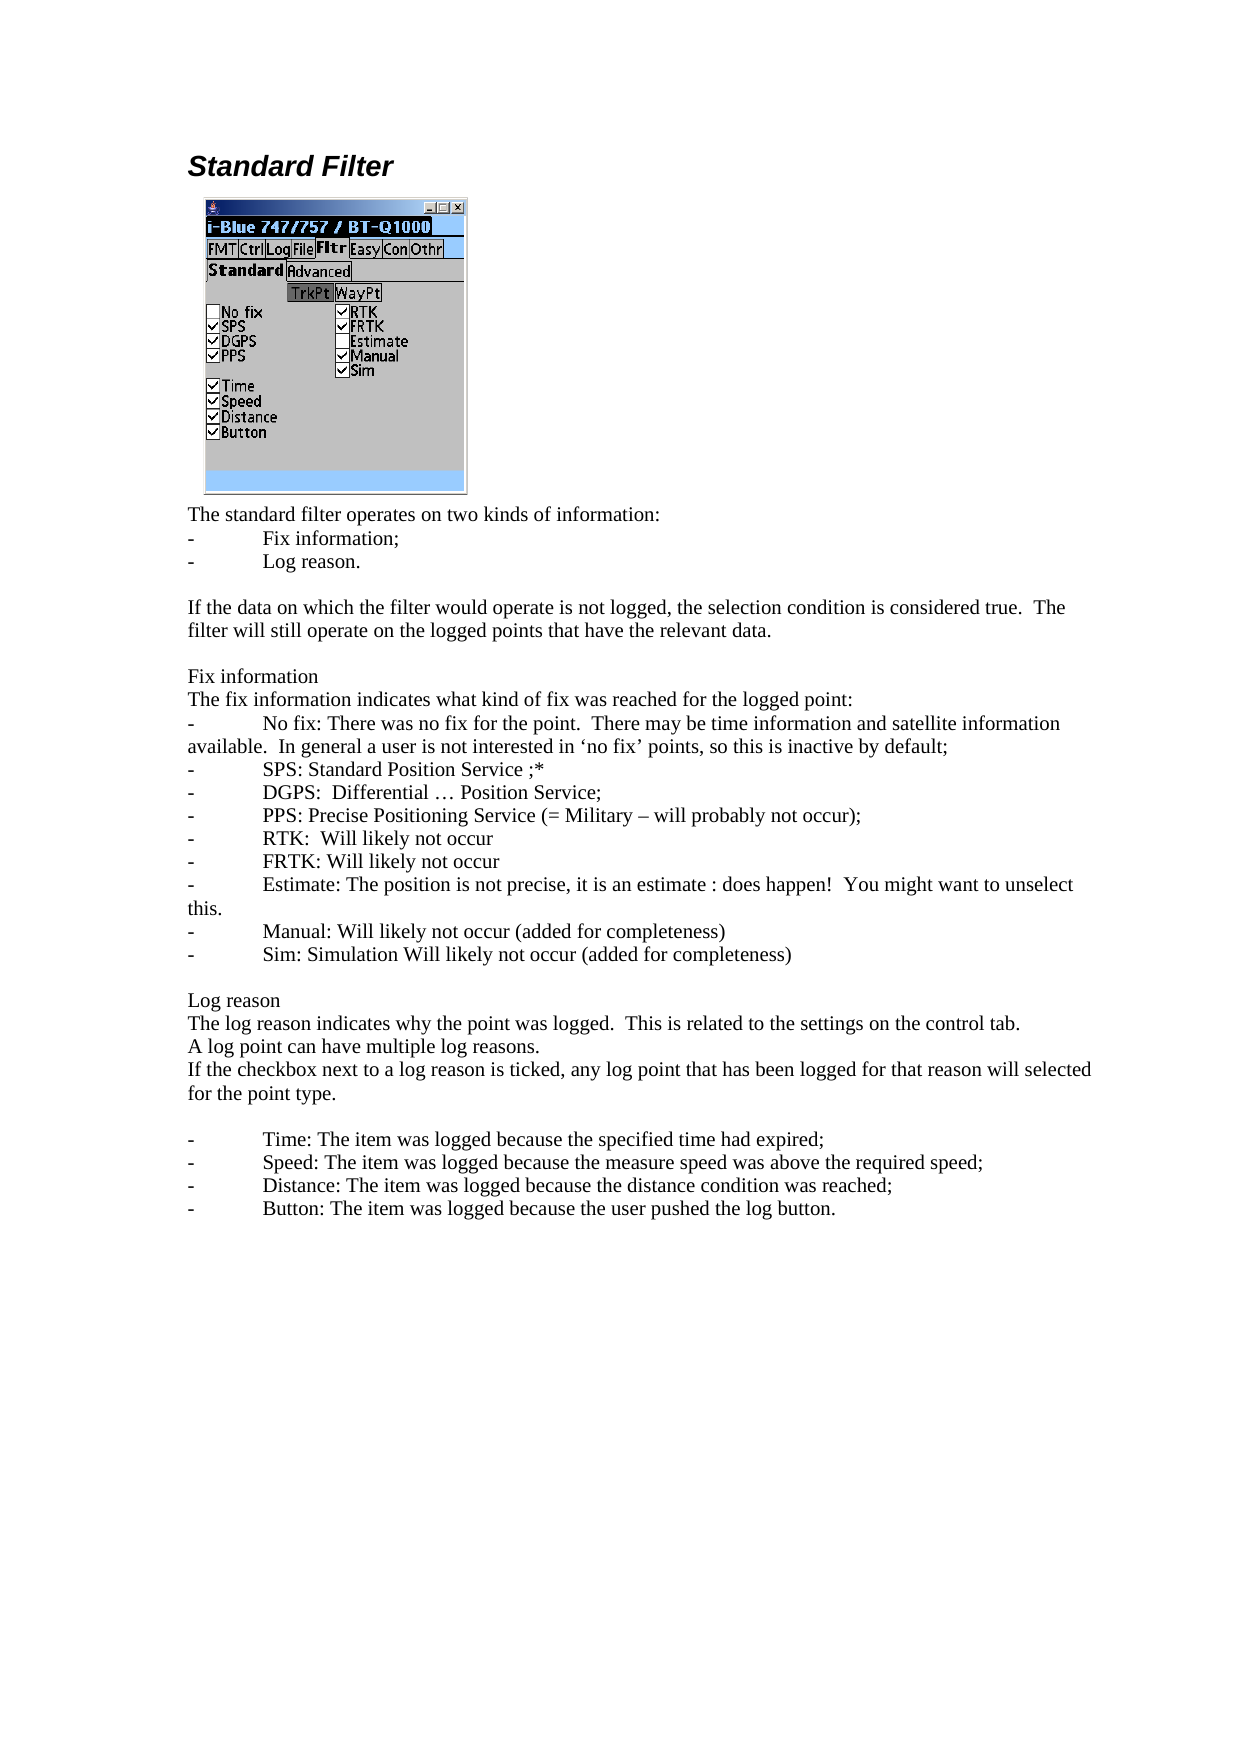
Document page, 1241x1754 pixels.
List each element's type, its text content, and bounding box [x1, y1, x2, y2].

text The log reason indicates why the point was logged. This is related to the settings on the control tab. [187, 1012, 1109, 1035]
text - Button: The item was logged because the user pushed the log button. [187, 1197, 1109, 1220]
text If the checkbox next to a log reason is ticked, any log point that has been logged for that reason will selected for the point type. [187, 1058, 1109, 1104]
text - PPS: Precise Positioning Service (= Military – will probably not occur); [187, 804, 1109, 827]
text - Time: The item was logged because the specified time had expired; [187, 1128, 1109, 1151]
text - DGPS: Differential … Position Service; [187, 781, 1109, 804]
text - Fix information; [187, 526, 1109, 549]
text Log reason [187, 989, 1109, 1012]
text - SPS: Standard Position Service ;* [187, 758, 1109, 781]
subtitle Standard Filter [187, 150, 1109, 183]
text - Distance: The item was logged because the distance condition was reached; [187, 1174, 1109, 1197]
text - Speed: The item was logged because the measure speed was above the required speed; [187, 1151, 1109, 1174]
text If the data on which the filter would operate is not logged, the selection condition is considered true. The filter will still operate on the logged points that have the relevant data. [187, 596, 1109, 642]
text The standard filter operates on two kinds of information: [187, 503, 1109, 526]
text - RTK: Will likely not occur [187, 827, 1109, 850]
text The fix information indicates what kind of fix was reached for the logged point: [187, 688, 1109, 711]
text - Manual: Will likely not occur (added for completeness) [187, 919, 1109, 943]
picture [203, 197, 468, 495]
text - No fix: There was no fix for the point. There may be time information and satellite information available. In general a user is not interested in ‘no fix’ points, so this is inactive by default; [187, 711, 1109, 758]
text - Sim: Simulation Will likely not occur (added for completeness) [187, 943, 1109, 966]
text A log point can have multiple log reasons. [187, 1035, 1109, 1058]
text - Log reason. [187, 549, 1109, 573]
text - FRTK: Will likely not occur [187, 850, 1109, 873]
text Fix information [187, 665, 1109, 688]
text - Estimate: The position is not precise, it is an estimate : does happen! You might want to unselect this. [187, 873, 1109, 919]
